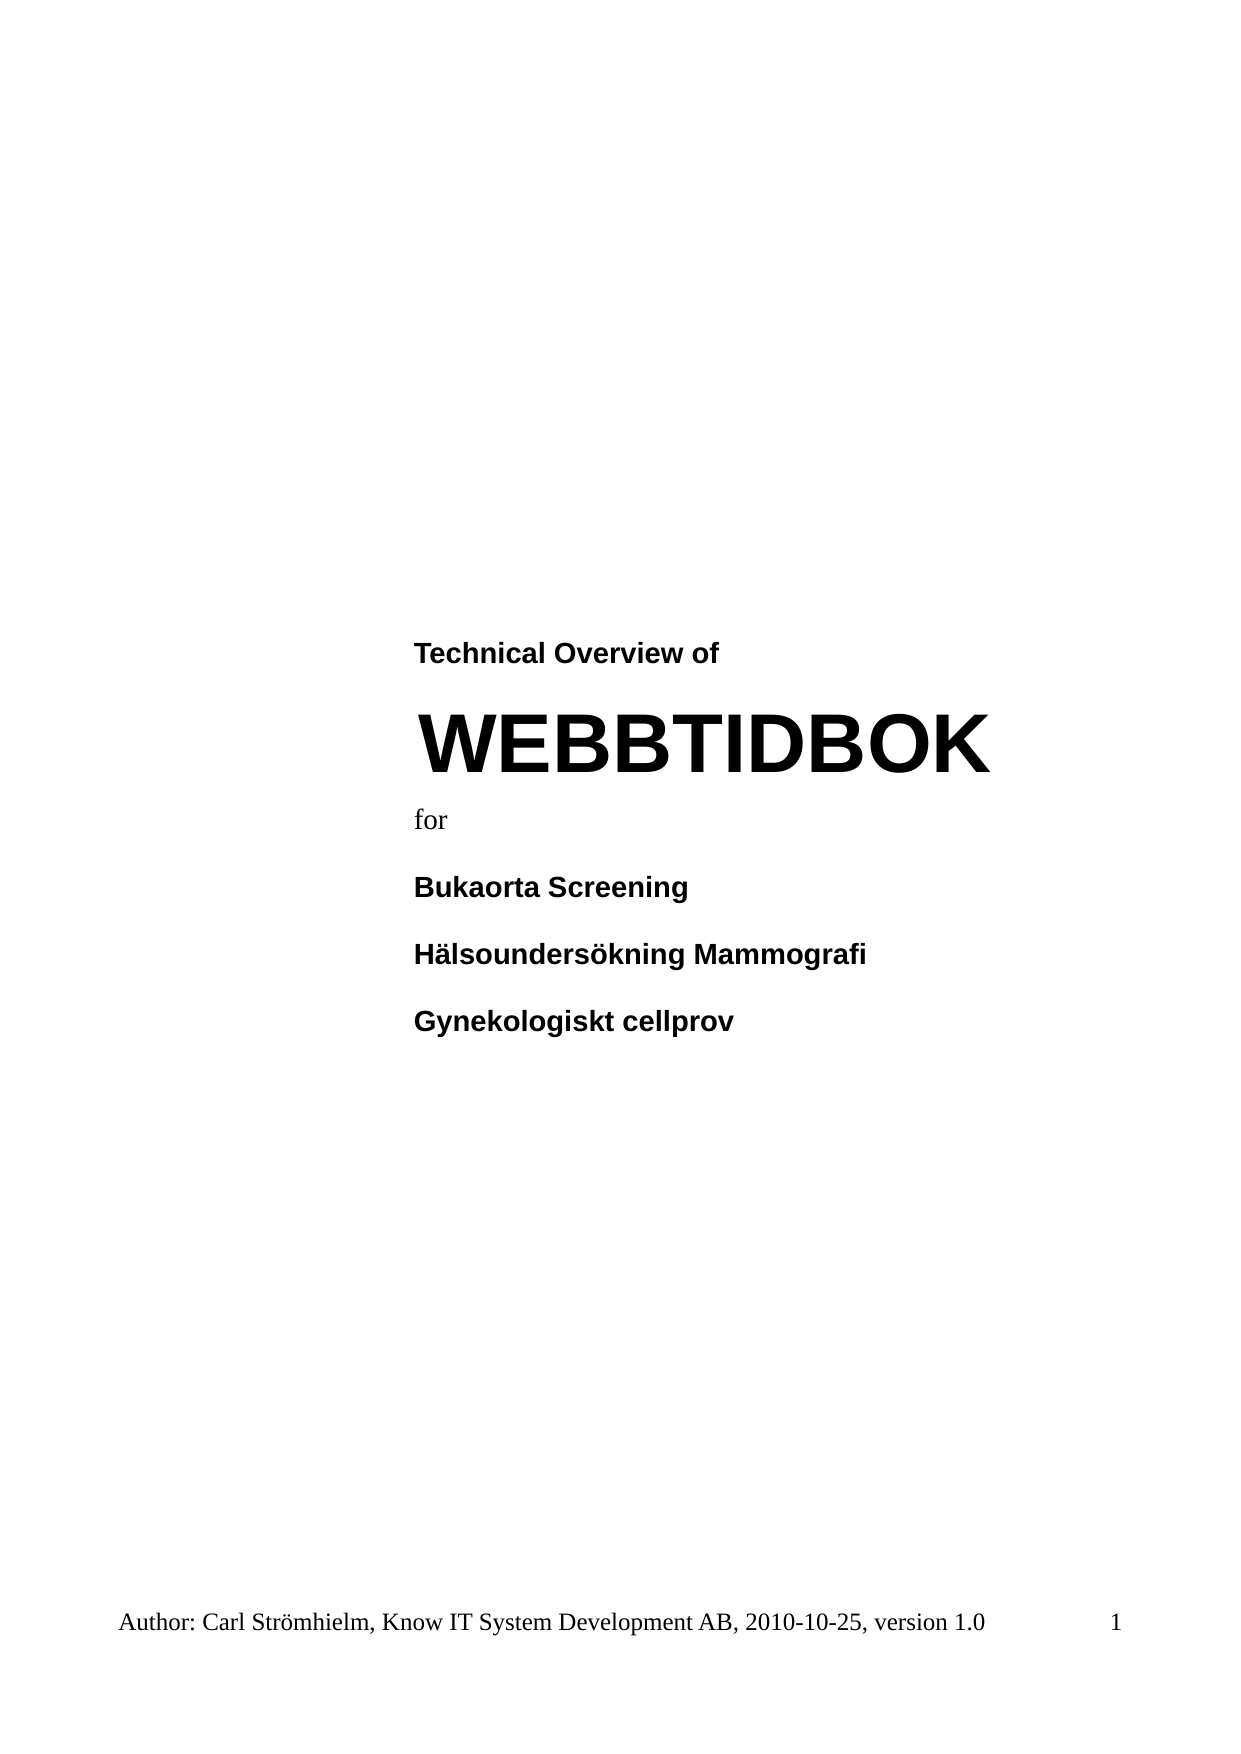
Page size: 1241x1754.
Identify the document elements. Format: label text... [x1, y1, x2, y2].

text for [118, 802, 1122, 836]
text Gynekologiskt cellprov [118, 1004, 1122, 1037]
text Technical Overview of [118, 636, 1122, 669]
subtitle WEBBTIDBOK [418, 694, 1122, 790]
text Hälsoundersökning Mammografi [118, 937, 1122, 970]
text Bukaorta Screening [118, 869, 1122, 903]
